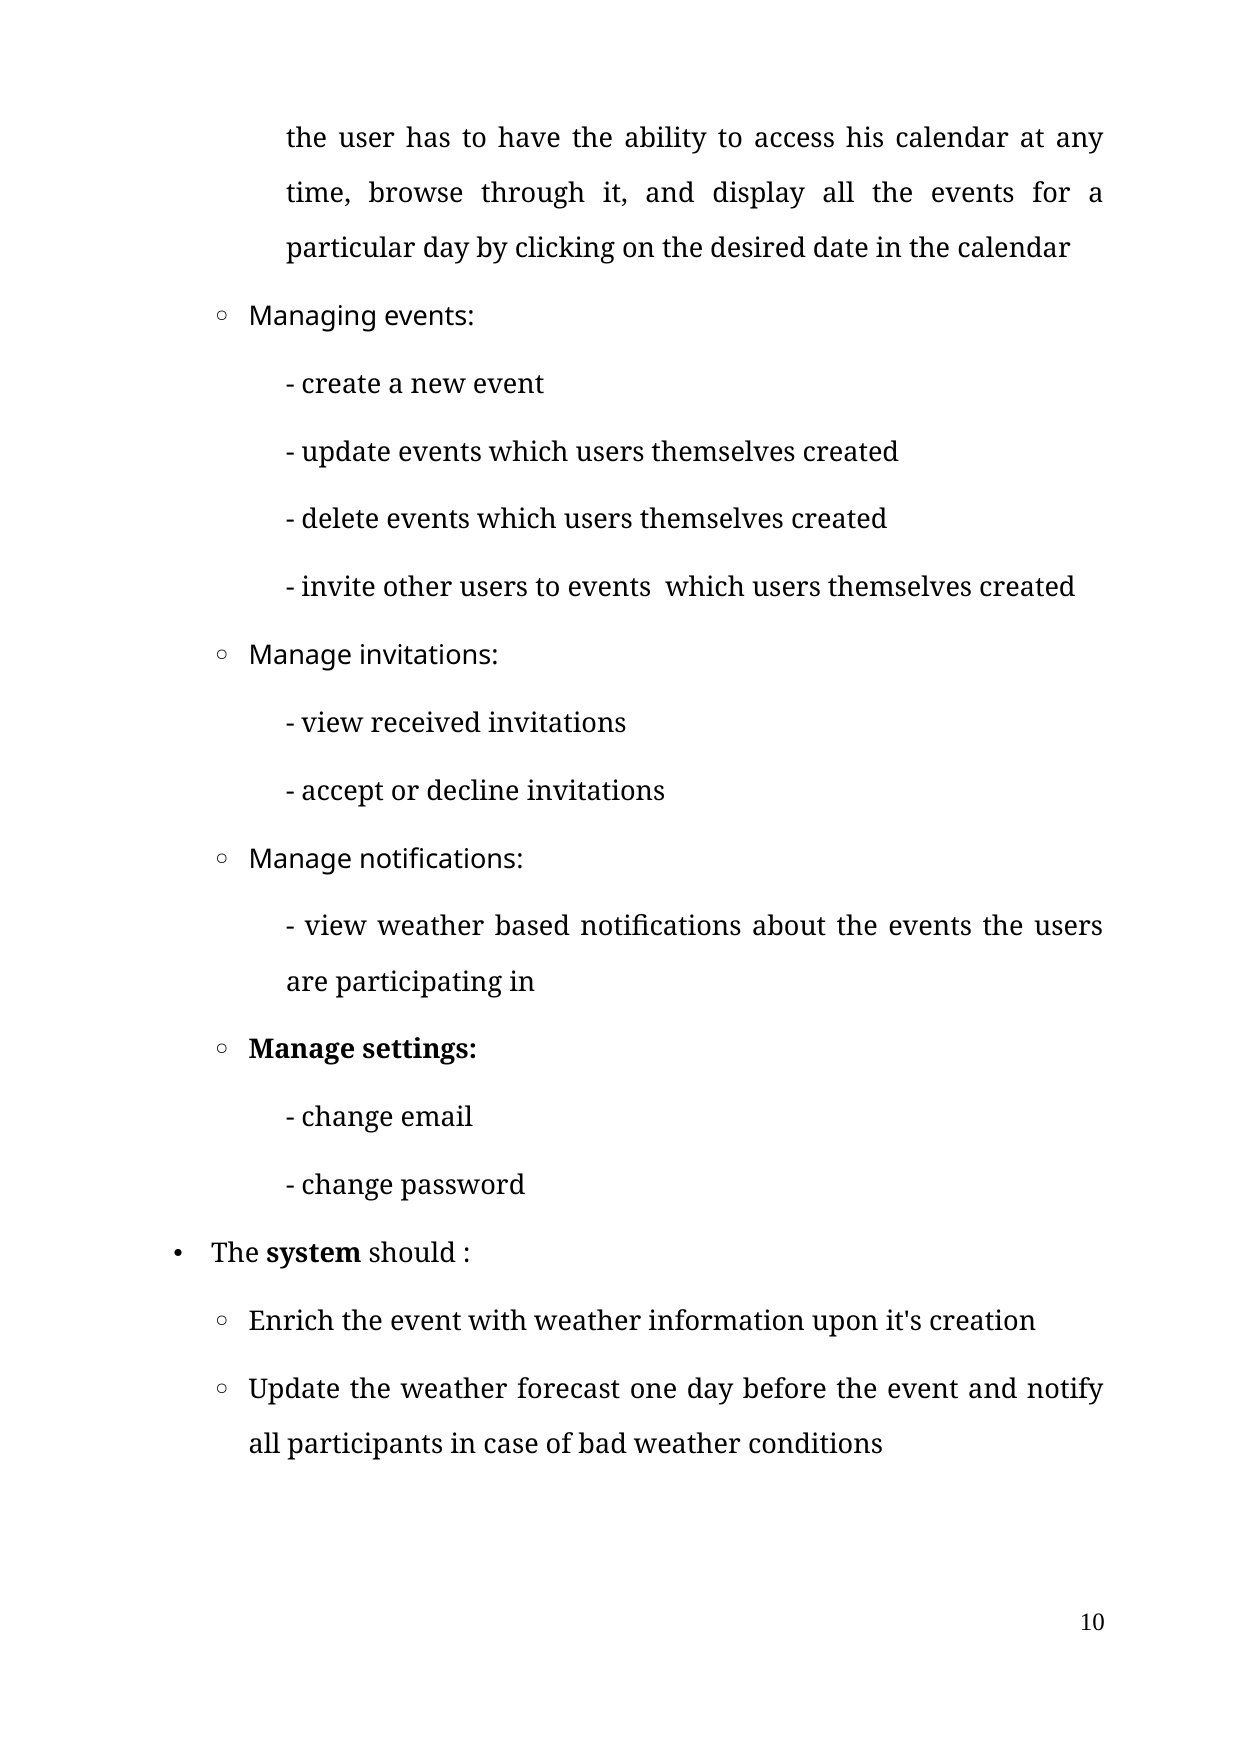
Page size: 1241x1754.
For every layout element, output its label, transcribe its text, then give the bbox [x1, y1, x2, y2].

list Manage settings: [211, 1030, 1104, 1067]
list - change email [248, 1098, 1104, 1135]
list Update the weather forecast one day before the event and notify all participants in case of bad weather conditions [211, 1369, 1104, 1461]
list - view received invitations [248, 703, 1104, 740]
list - invite other users to events which users themselves created [248, 568, 1104, 605]
list Manage invitations: [211, 636, 1104, 672]
list the user has to have the ability to access his calendar at any time, browse through it, and display all the events for a particular day by clicking on the desired date in the calendar [248, 118, 1104, 266]
list - delete events which users themselves created [248, 500, 1104, 537]
list - change password [248, 1166, 1104, 1202]
list The system should : [173, 1233, 1104, 1270]
list Manage notifications: [211, 839, 1104, 876]
list - accept or decline invitations [248, 771, 1104, 808]
list Managing events: [211, 297, 1104, 333]
list Enrich the event with weather information upon it's creation [211, 1301, 1104, 1338]
list - view weather based notifications about the events the users are participating in [248, 907, 1104, 999]
list - update events which users themselves created [248, 432, 1104, 469]
list - create a new event [248, 364, 1104, 401]
